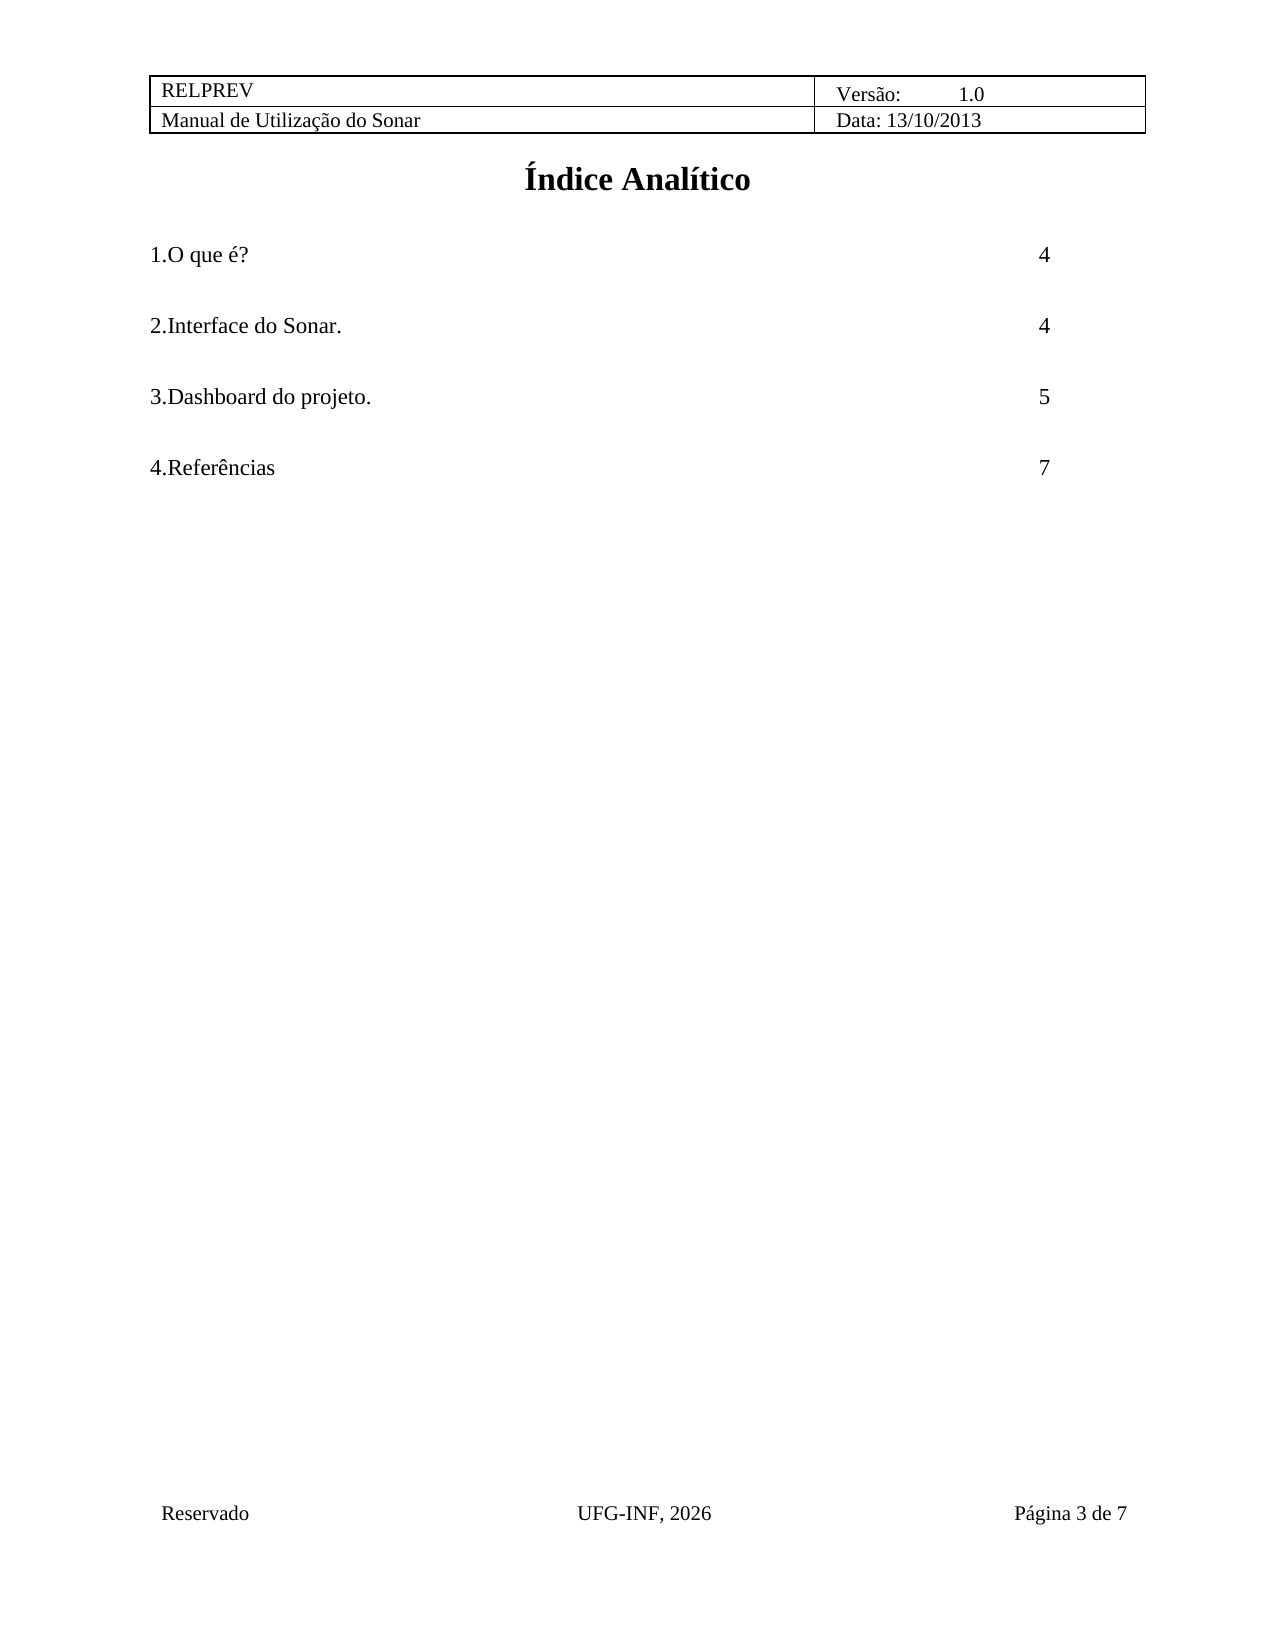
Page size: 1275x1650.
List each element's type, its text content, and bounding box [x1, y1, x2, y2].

text Índice Analítico [150, 159, 1125, 197]
text 2. Interface do Sonar. 4 [150, 312, 1050, 338]
text 4. Referências 7 [150, 453, 1050, 480]
text 1. O que é? 4 [150, 241, 1050, 268]
text 3. Dashboard do projeto. 5 [150, 383, 1050, 409]
